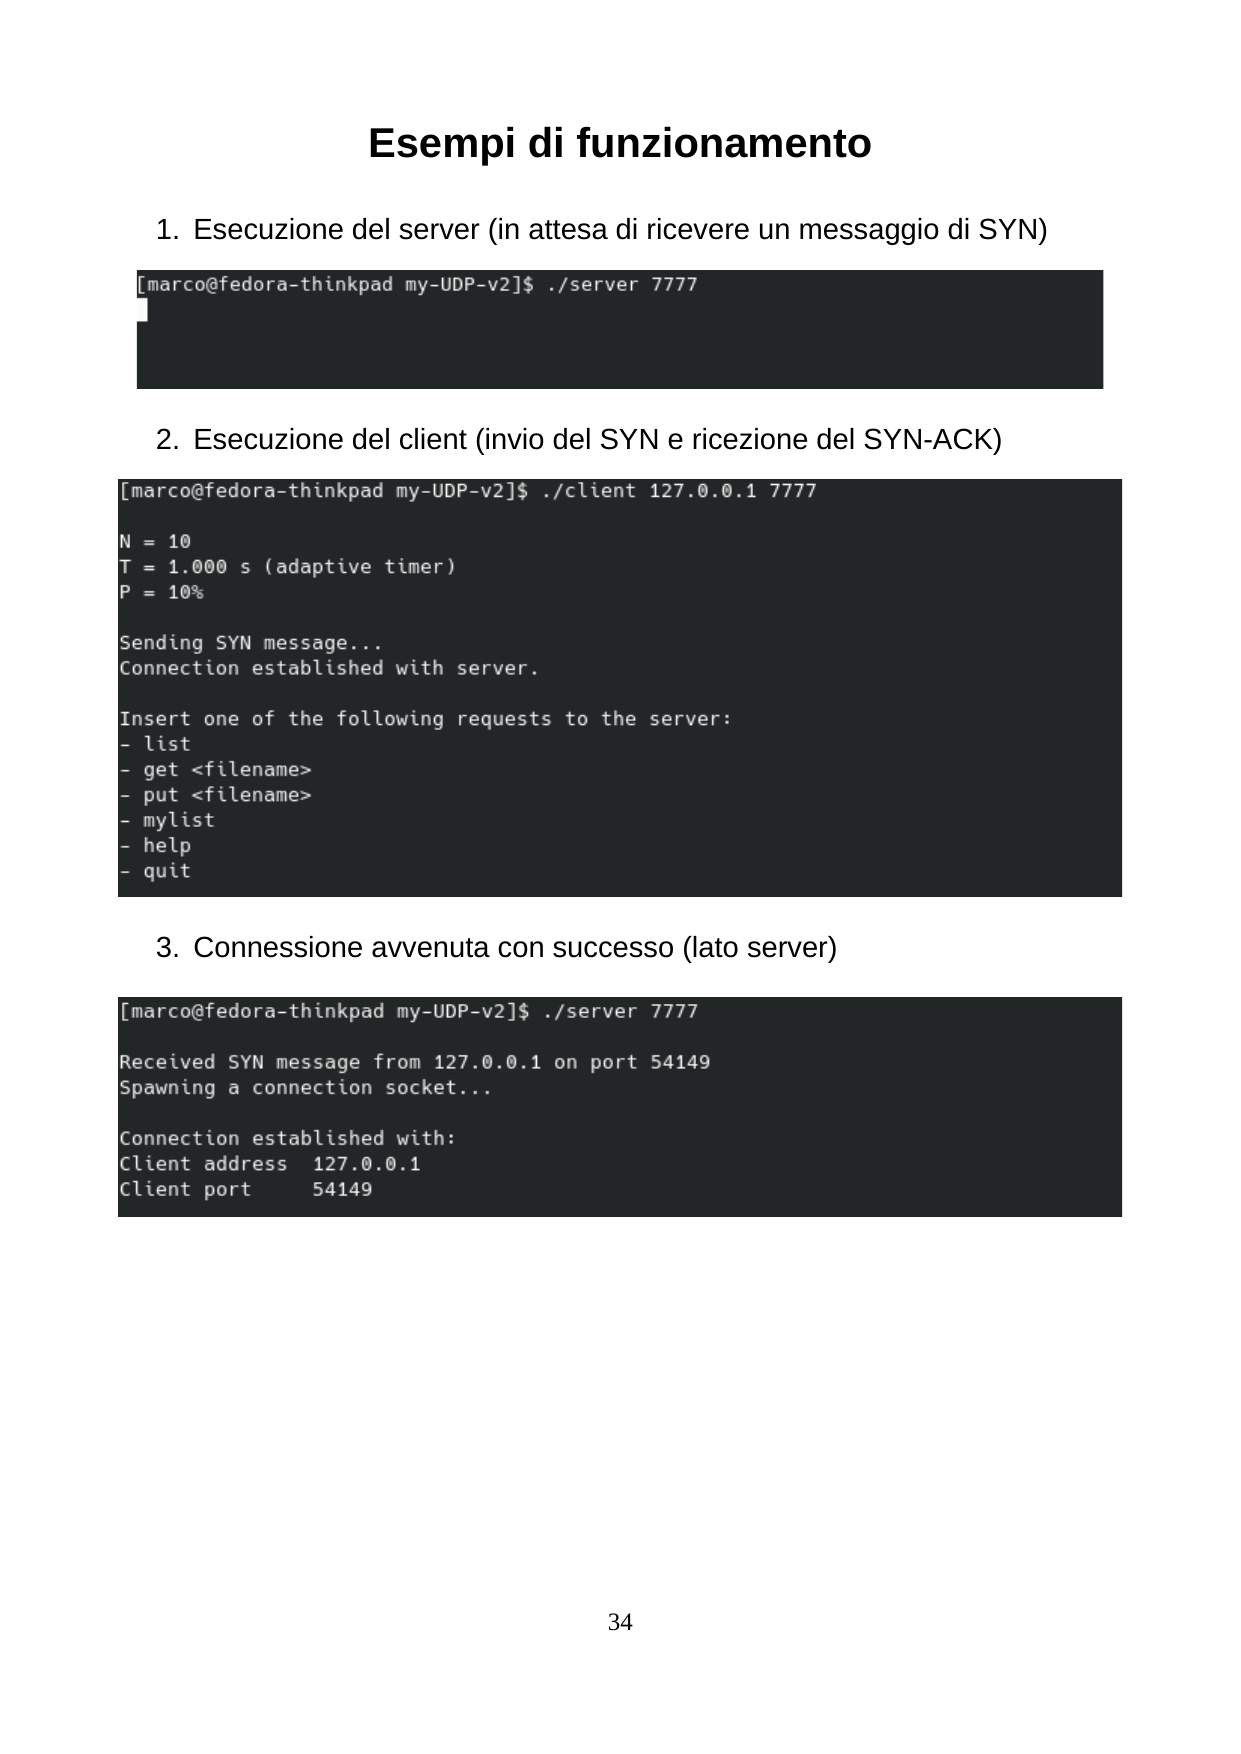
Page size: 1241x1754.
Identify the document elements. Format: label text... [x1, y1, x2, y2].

subtitle Esempi di funzionamento [118, 118, 1122, 166]
picture [118, 479, 1123, 897]
picture [118, 997, 1123, 1217]
list Esecuzione del server (in attesa di ricevere un messaggio di SYN) [156, 212, 1122, 246]
picture [136, 270, 1104, 389]
list Connessione avvenuta con successo (lato server) [156, 931, 1122, 964]
list Esecuzione del client (invio del SYN e ricezione del SYN-ACK) [156, 422, 1122, 456]
